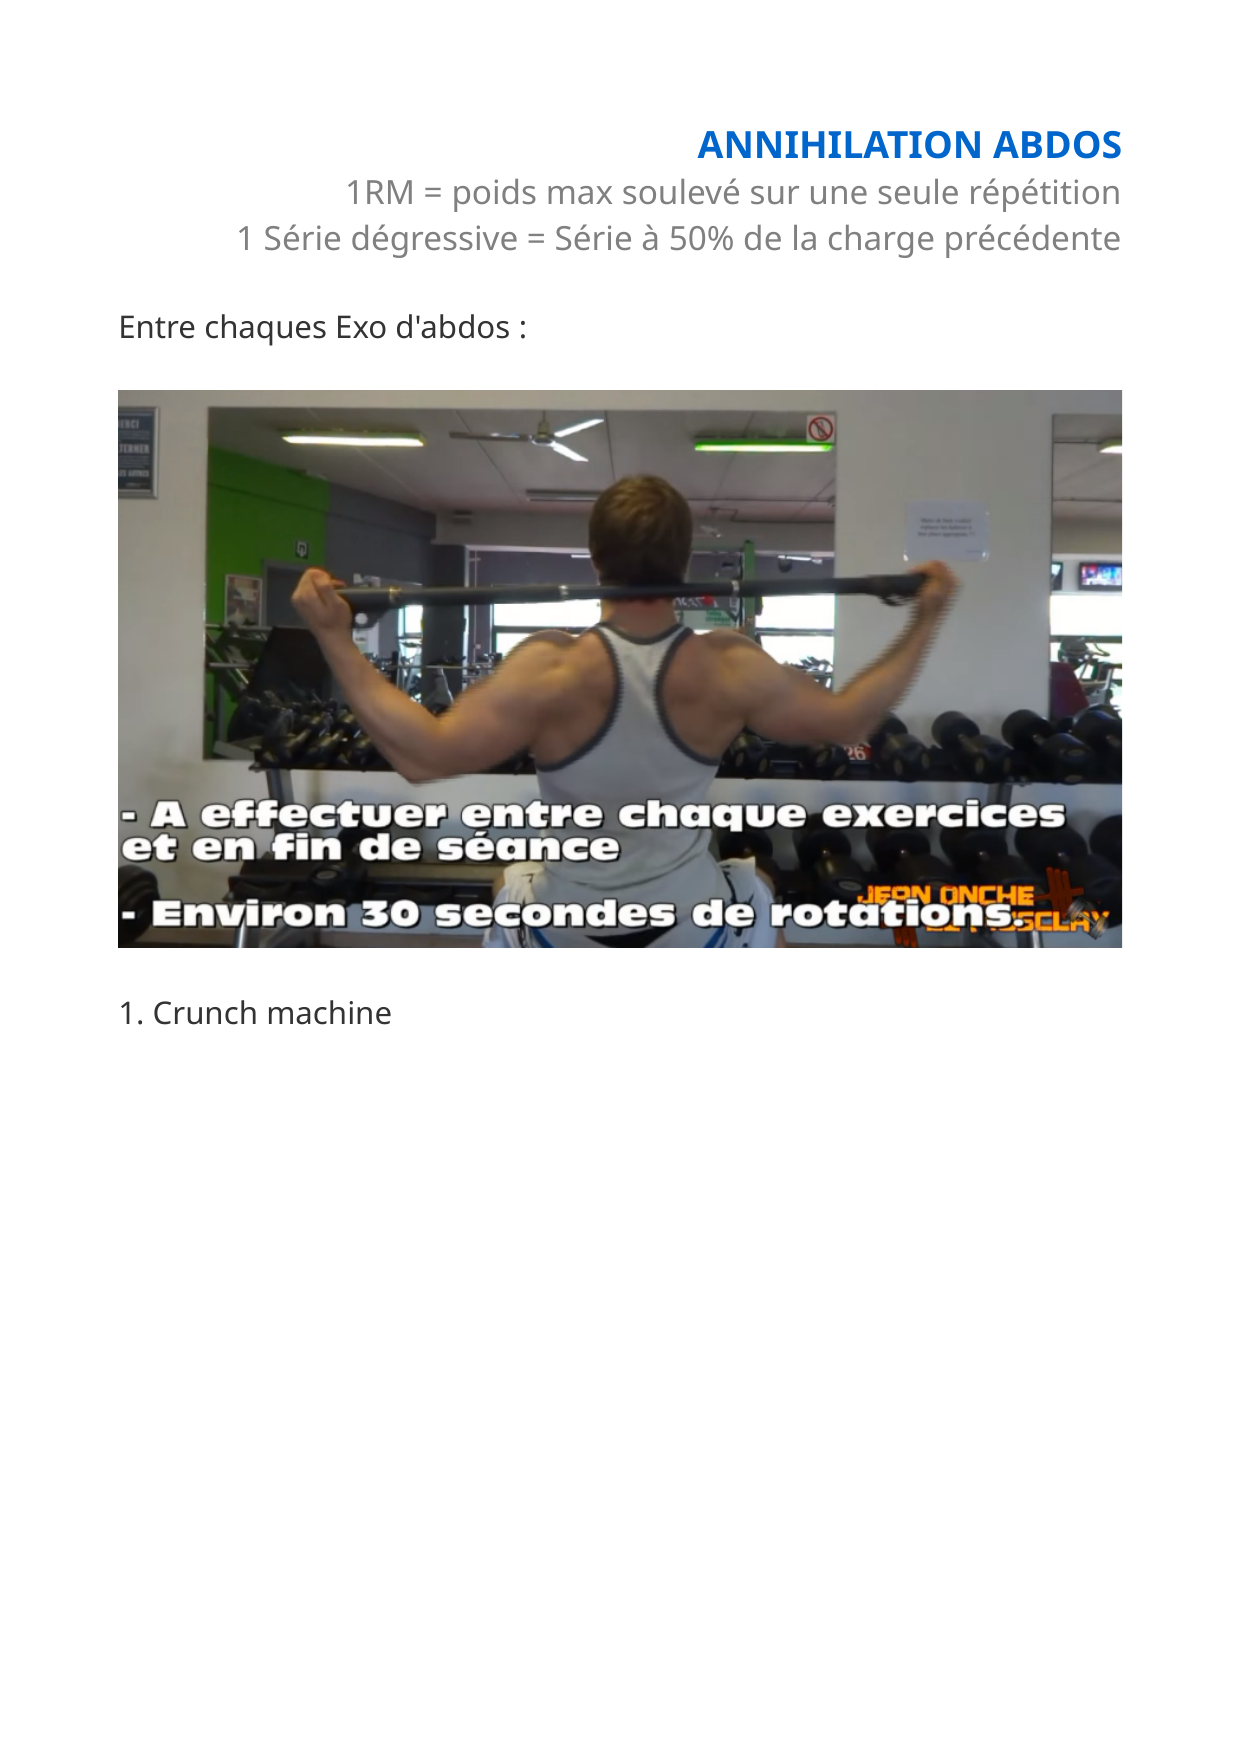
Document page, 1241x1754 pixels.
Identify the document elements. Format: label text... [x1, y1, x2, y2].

text Entre chaques Exo d'abdos : [118, 305, 1122, 348]
text ANNIHILATION ABDOS [118, 118, 1122, 169]
text 1RM = poids max soulevé sur une seule répétition [118, 169, 1122, 214]
text 1. Crunch machine [118, 991, 1122, 1033]
text 1 Série dégressive = Série à 50% de la charge précédente [118, 214, 1122, 260]
picture [118, 390, 1123, 948]
